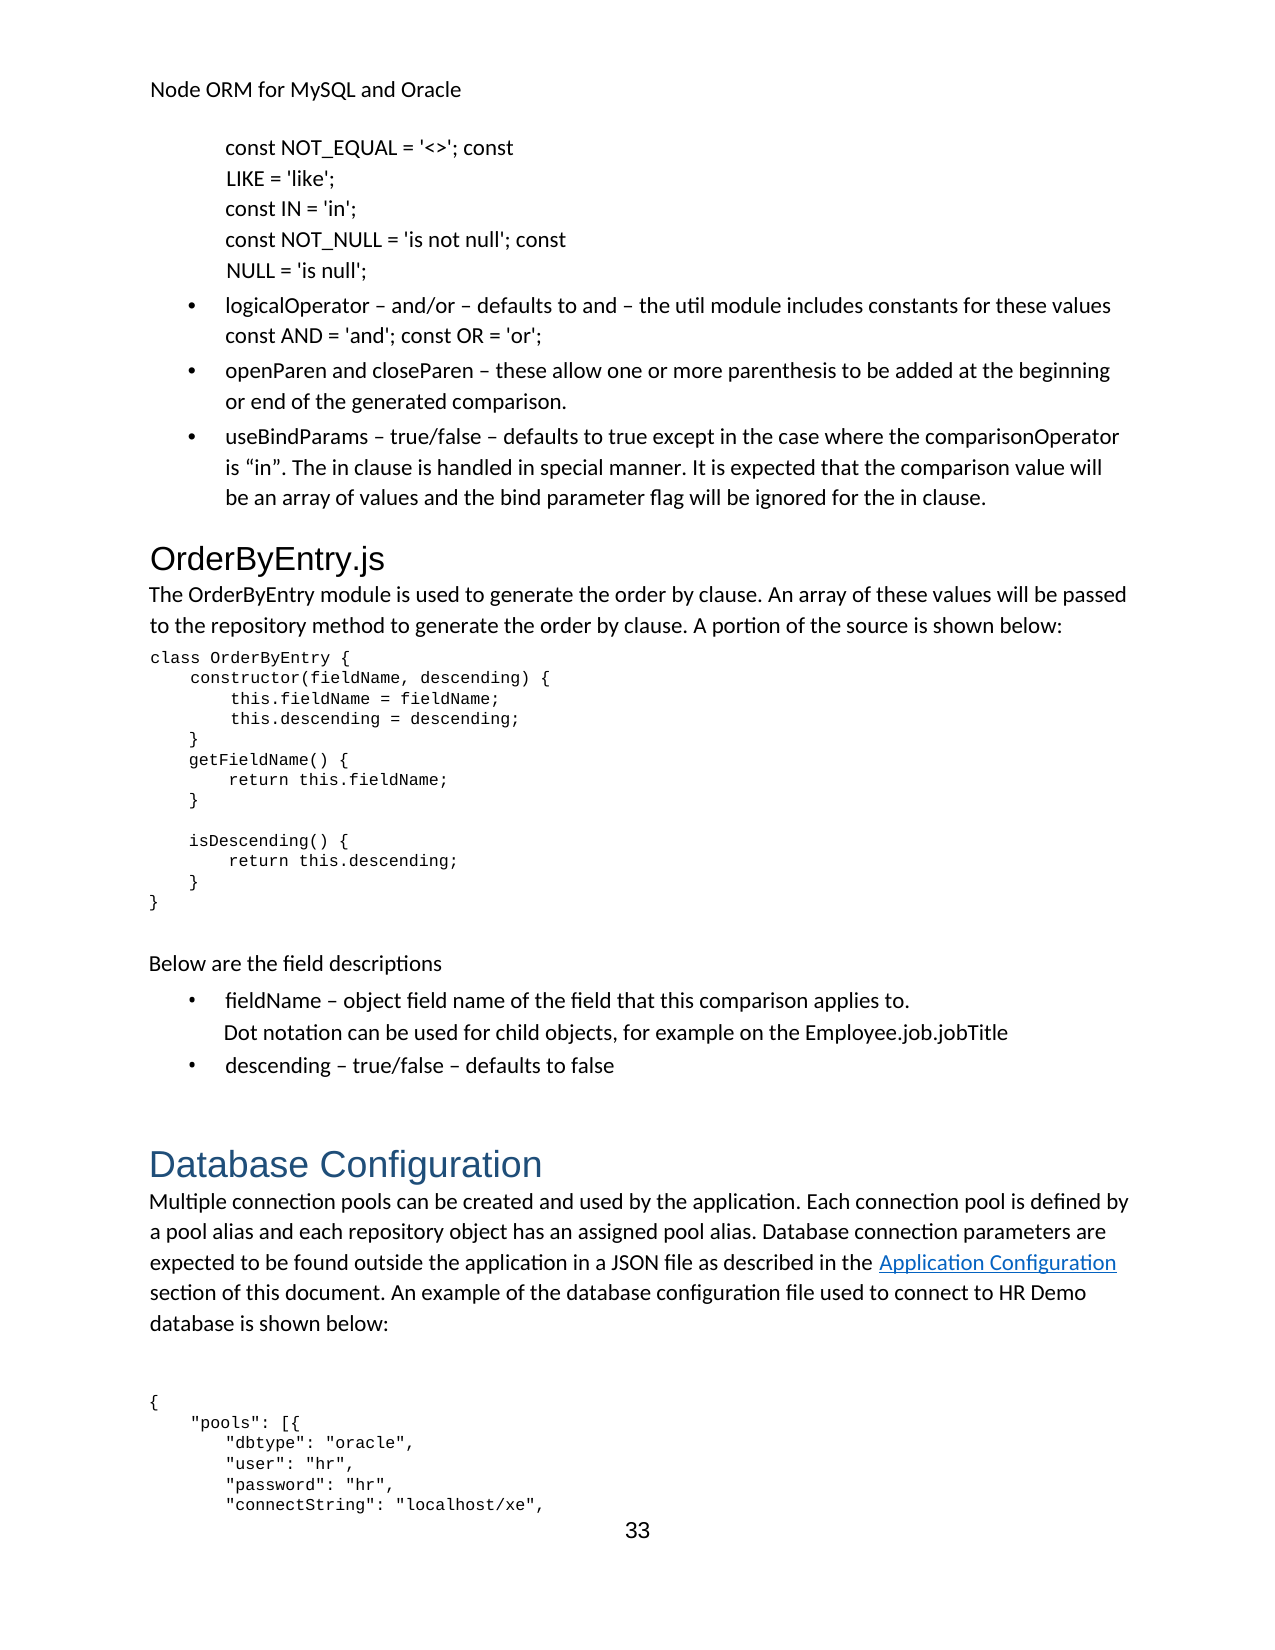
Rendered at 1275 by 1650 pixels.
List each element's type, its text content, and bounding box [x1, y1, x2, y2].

text Below are the field descriptions [148, 949, 1132, 977]
text this.fieldName = fieldName; [150, 690, 580, 709]
text const NOT_EQUAL = '<>'; const LIKE = 'like'; [225, 133, 514, 192]
list logicalOperator – and/or – defaults to and – the util module includes constants for these values const AND = 'and'; const OR = 'or'; [188, 291, 1132, 349]
text isDescending() { [148, 832, 970, 851]
subtitle Database Configuration [148, 1142, 1143, 1185]
text const NOT_NULL = 'is not null'; const NULL = 'is null'; [225, 225, 567, 284]
text class OrderByEntry { [150, 650, 580, 668]
text Multiple connection pools can be created and used by the application. Each connection pool is defined by a pool alias and each repository object has an assigned pool alias. Database connection parameters are expected to be found outside the application in a JSON file as described in the Application Configuration section of this document. An example of the database configuration file used to connect to HR Demo database is shown below: [148, 1187, 1132, 1337]
text } [148, 893, 970, 912]
list openParen and closeParen – these allow one or more parenthesis to be added at the beginning or end of the generated comparison. [188, 356, 1132, 415]
text • descending – true/false – defaults to false [188, 1049, 1103, 1080]
text constructor(fieldName, descending) { [150, 670, 580, 689]
subtitle OrderByEntry.js [150, 539, 1143, 578]
text The OrderByEntry module is used to generate the order by clause. An array of these values will be passed to the repository method to generate the order by clause. A portion of the source is shown below: [148, 580, 1132, 639]
text Dot notation can be used for child objects, for example on the Employee.job.jobTitle [188, 1018, 1103, 1046]
text return this.descending; [148, 853, 970, 872]
text • fieldName – object field name of the field that this comparison applies to. [188, 984, 1103, 1015]
text getFieldName() { [148, 751, 350, 770]
text } [148, 792, 210, 811]
text "user": "hr", [149, 1456, 1131, 1474]
text "dbtype": "oracle", [149, 1435, 1131, 1454]
text "pools": [{ [149, 1414, 1131, 1433]
text "password": "hr", [149, 1476, 1131, 1495]
text "connectString": "localhost/xe", [149, 1497, 1131, 1516]
text } [148, 873, 970, 892]
text { [149, 1394, 1131, 1413]
list useBindParams – true/false – defaults to true except in the case where the comparisonOperator is “in”. The in clause is handled in special manner. It is expected that the comparison value will be an array of values and the bind parameter flag will be ignored for the in clause. [188, 422, 1132, 511]
text } [148, 731, 350, 750]
text return this.fieldName; [148, 772, 970, 790]
text const IN = 'in'; [225, 194, 1132, 223]
text this.descending = descending; [150, 711, 580, 729]
